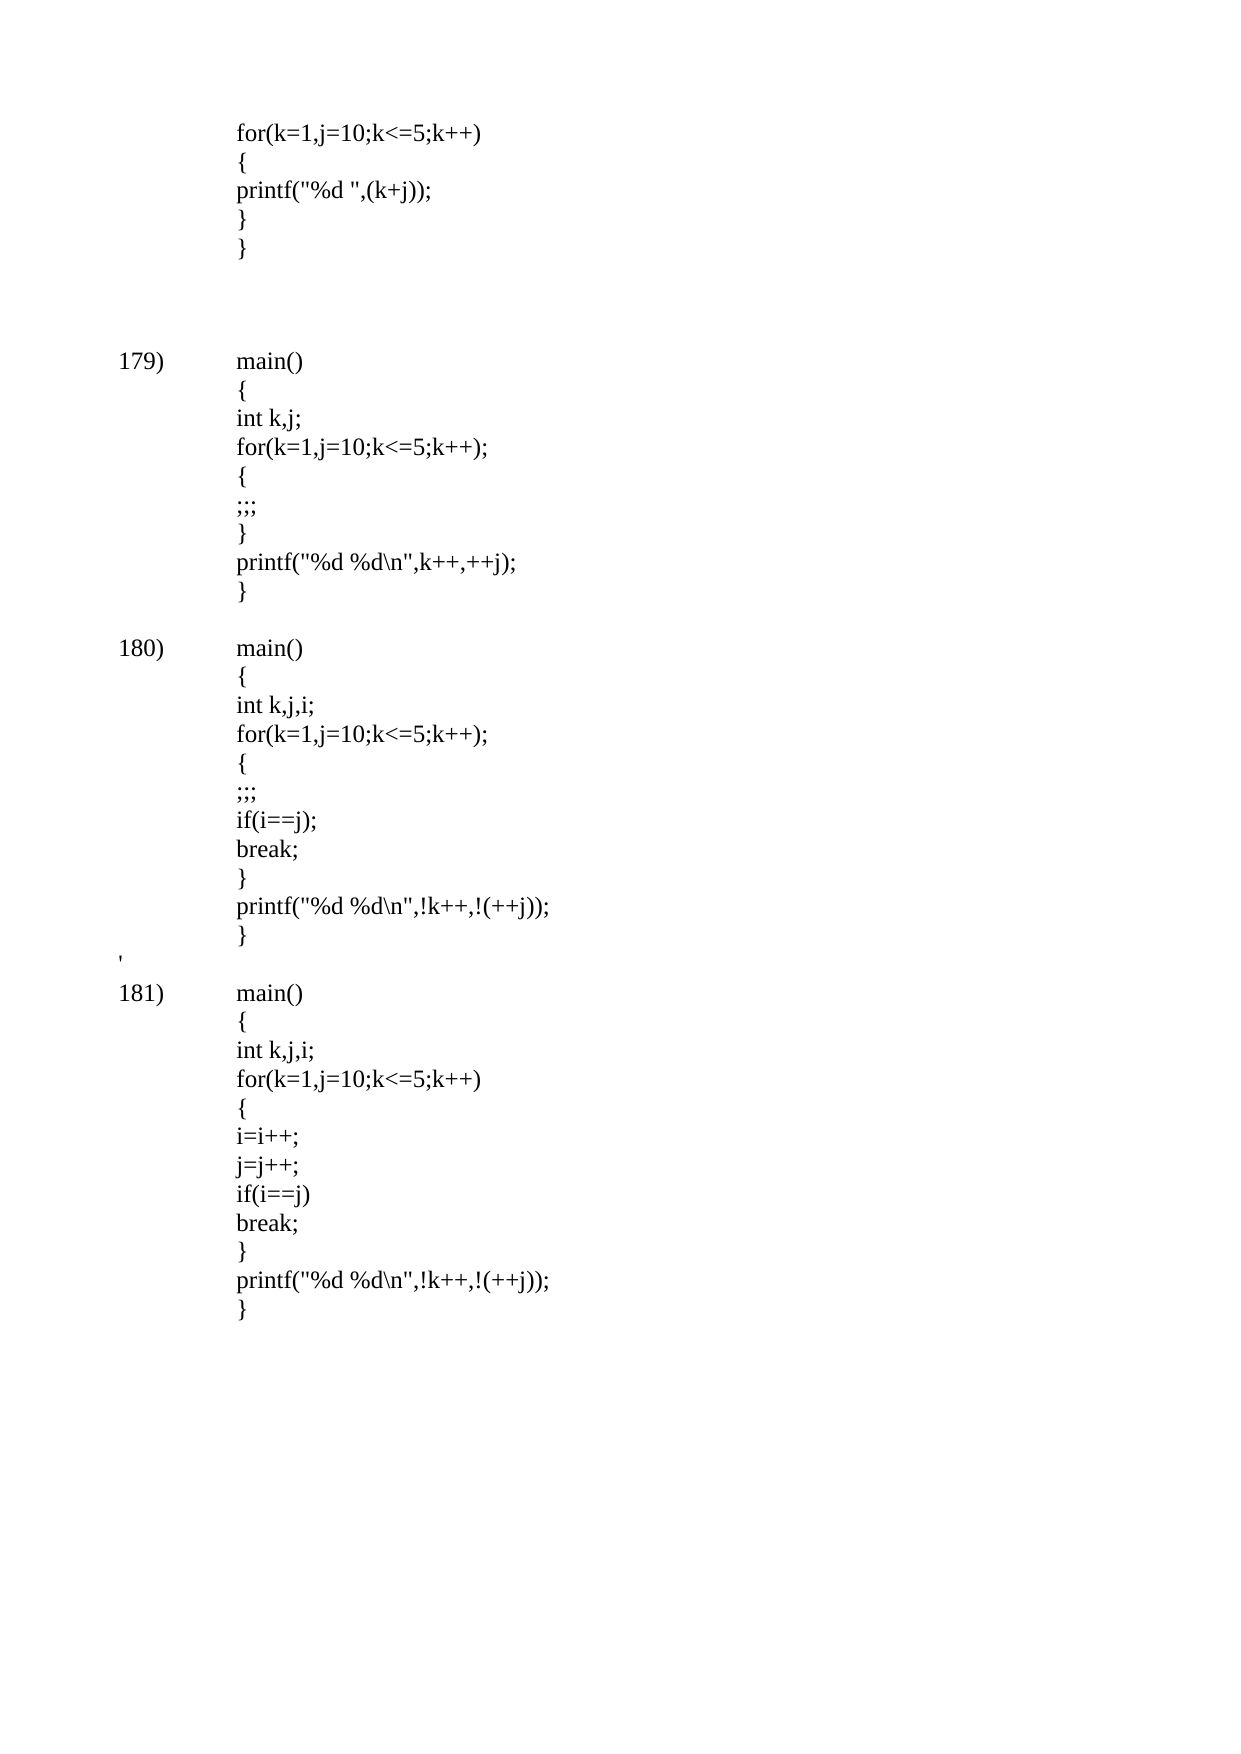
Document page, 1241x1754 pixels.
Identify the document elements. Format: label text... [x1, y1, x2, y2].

text int k,j,i; [118, 1035, 1122, 1064]
text } [118, 863, 1122, 891]
text ;;; [118, 776, 1122, 805]
text } [118, 920, 1122, 949]
text for(k=1,j=10;k<=5;k++) [118, 118, 1122, 147]
text } [118, 1236, 1122, 1265]
text int k,j,i; [118, 690, 1122, 719]
text } [118, 233, 1122, 262]
text { [118, 375, 1122, 403]
text for(k=1,j=10;k<=5;k++) [118, 1064, 1122, 1093]
text break; [118, 834, 1122, 863]
text if(i==j) [118, 1179, 1122, 1208]
text { [118, 748, 1122, 776]
text { [118, 147, 1122, 176]
text ;;; [118, 490, 1122, 518]
text 179) main() [118, 346, 1122, 375]
text printf("%d ",(k+j)); [118, 176, 1122, 204]
text { [118, 661, 1122, 690]
text } [118, 204, 1122, 233]
text } [118, 1294, 1122, 1323]
text printf("%d %d\n",!k++,!(++j)); [118, 891, 1122, 920]
text } [118, 576, 1122, 605]
text printf("%d %d\n",!k++,!(++j)); [118, 1265, 1122, 1294]
text { [118, 1093, 1122, 1121]
text j=j++; [118, 1150, 1122, 1179]
text for(k=1,j=10;k<=5;k++); [118, 719, 1122, 748]
text ' [118, 949, 1122, 978]
text printf("%d %d\n",k++,++j); [118, 547, 1122, 576]
text for(k=1,j=10;k<=5;k++); [118, 432, 1122, 461]
text 180) main() [118, 633, 1122, 661]
text { [118, 461, 1122, 490]
text } [118, 518, 1122, 547]
text 181) main() [118, 978, 1122, 1006]
text if(i==j); [118, 805, 1122, 834]
text i=i++; [118, 1121, 1122, 1150]
text int k,j; [118, 403, 1122, 432]
text break; [118, 1208, 1122, 1236]
text { [118, 1006, 1122, 1035]
